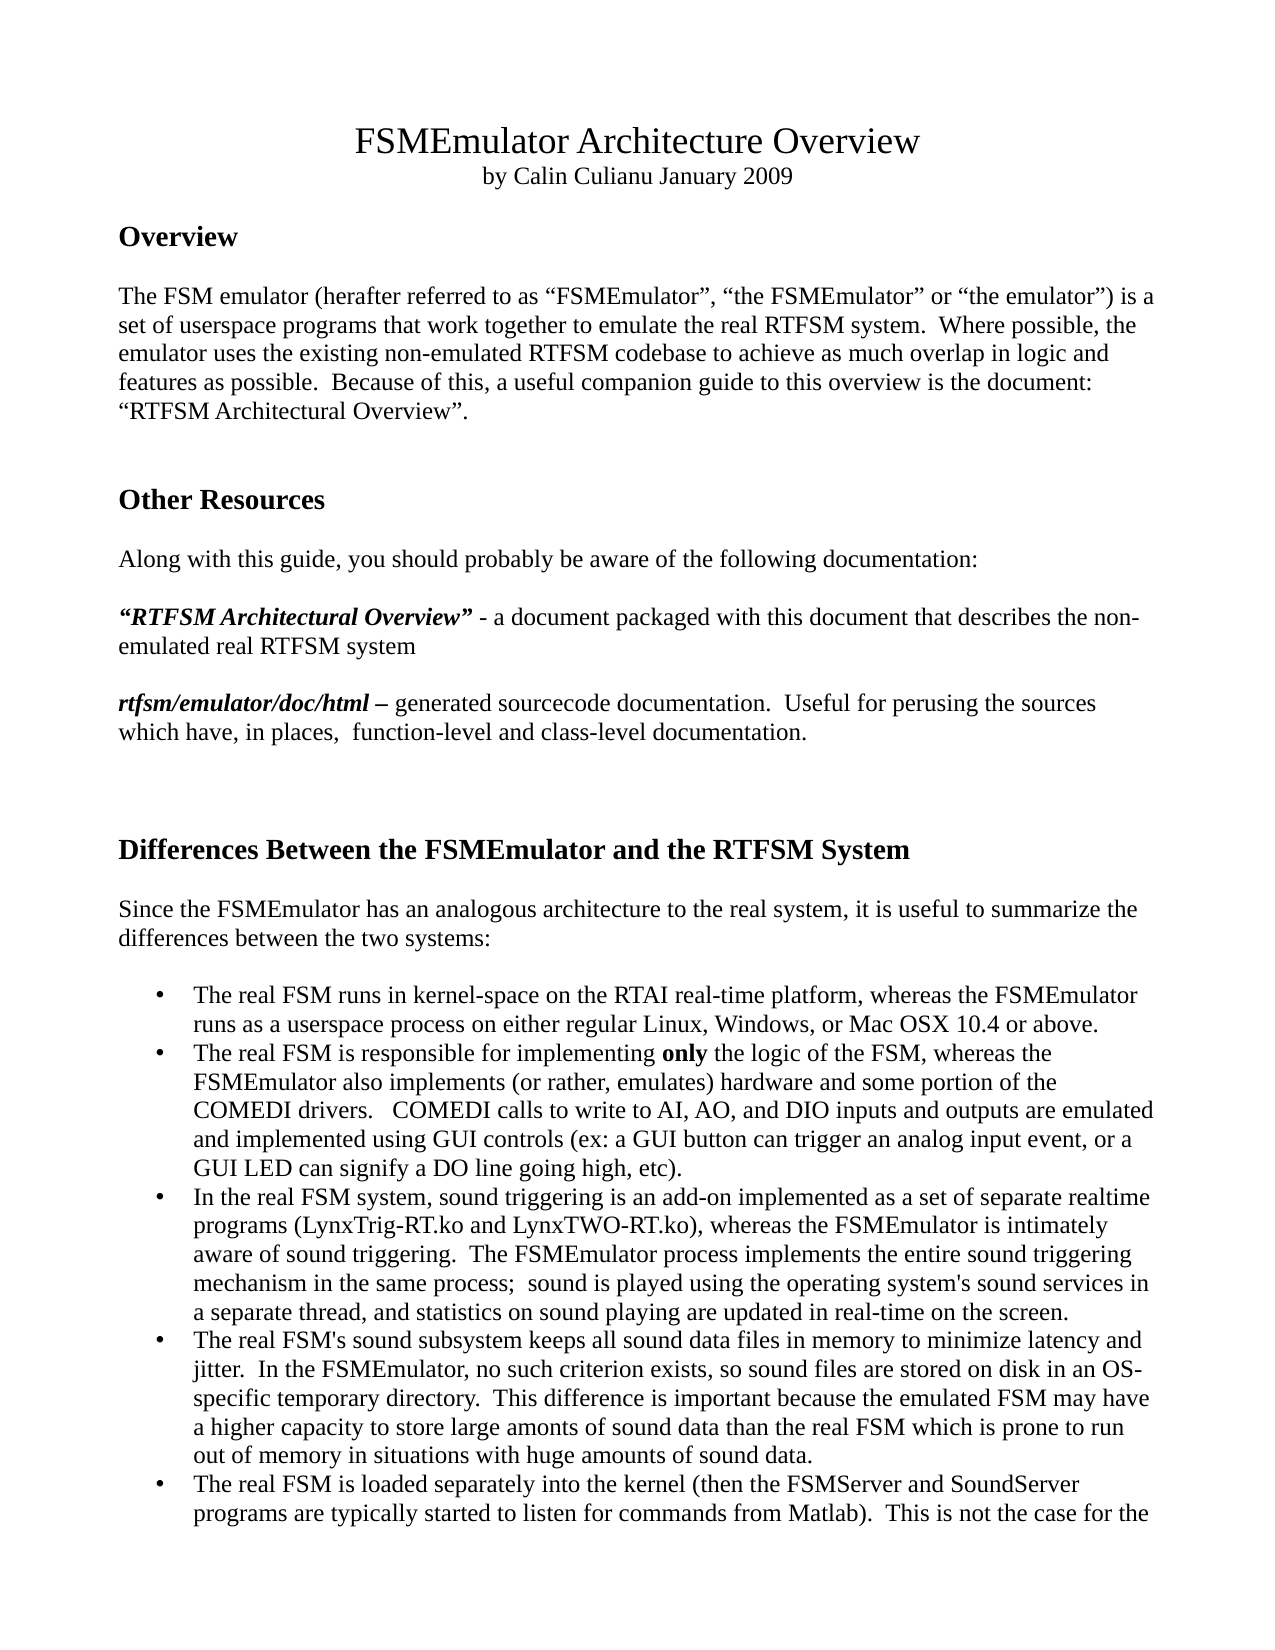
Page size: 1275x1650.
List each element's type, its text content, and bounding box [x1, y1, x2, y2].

list The real FSM's sound subsystem keeps all sound data files in memory to minimize latency and jitter. In the FSMEmulator, no such criterion exists, so sound files are stored on disk in an OS-specific temporary directory. This difference is important because the emulated FSM may have a higher capacity to store large amonts of sound data than the real FSM which is prone to run out of memory in situations with huge amounts of sound data. [156, 1326, 1157, 1469]
list The real FSM runs in kernel-space on the RTAI real-time platform, whereas the FSMEmulator runs as a userspace process on either regular Linux, Windows, or Mac OSX 10.4 or above. [156, 981, 1157, 1038]
text FSMEmulator Architecture Overview [118, 118, 1157, 161]
text rtfsm/emulator/doc/html – generated sourcecode documentation. Useful for perusing the sources which have, in places, function-level and class-level documentation. [118, 688, 1157, 746]
text Since the FSMEmulator has an analogous architecture to the real system, it is useful to summarize the differences between the two systems: [118, 894, 1157, 952]
text Differences Between the FSMEmulator and the RTFSM System [118, 832, 1157, 866]
text Along with this guide, you should probably be aware of the following documentation: [118, 544, 1157, 573]
text “RTFSM Architectural Overview” - a document packaged with this document that describes the non-emulated real RTFSM system [118, 602, 1157, 659]
text Overview [118, 219, 1157, 252]
text Other Resources [118, 482, 1157, 516]
list The real FSM is responsible for implementing only the logic of the FSM, whereas the FSMEmulator also implements (or rather, emulates) hardware and some portion of the COMEDI drivers. COMEDI calls to write to AI, AO, and DIO inputs and outputs are emulated and implemented using GUI controls (ex: a GUI button can trigger an analog input event, or a GUI LED can signify a DO line going high, etc). [156, 1038, 1157, 1182]
list In the real FSM system, sound triggering is an add-on implemented as a set of separate realtime programs (LynxTrig-RT.ko and LynxTWO-RT.ko), whereas the FSMEmulator is intimately aware of sound triggering. The FSMEmulator process implements the entire sound triggering mechanism in the same process; sound is played using the operating system's sound services in a separate thread, and statistics on sound playing are updated in real-time on the screen. [156, 1182, 1157, 1326]
list The real FSM is loaded separately into the kernel (then the FSMServer and SoundServer programs are typically started to listen for commands from Matlab). This is not the case for the [156, 1469, 1157, 1527]
text The FSM emulator (herafter referred to as “FSMEmulator”, “the FSMEmulator” or “the emulator”) is a set of userspace programs that work together to emulate the real RTFSM system. Where possible, the emulator uses the existing non-emulated RTFSM codebase to achieve as much overlap in logic and features as possible. Because of this, a useful companion guide to this overview is the document: “RTFSM Architectural Overview”. [118, 281, 1157, 425]
text by Calin Culianu January 2009 [118, 161, 1157, 190]
